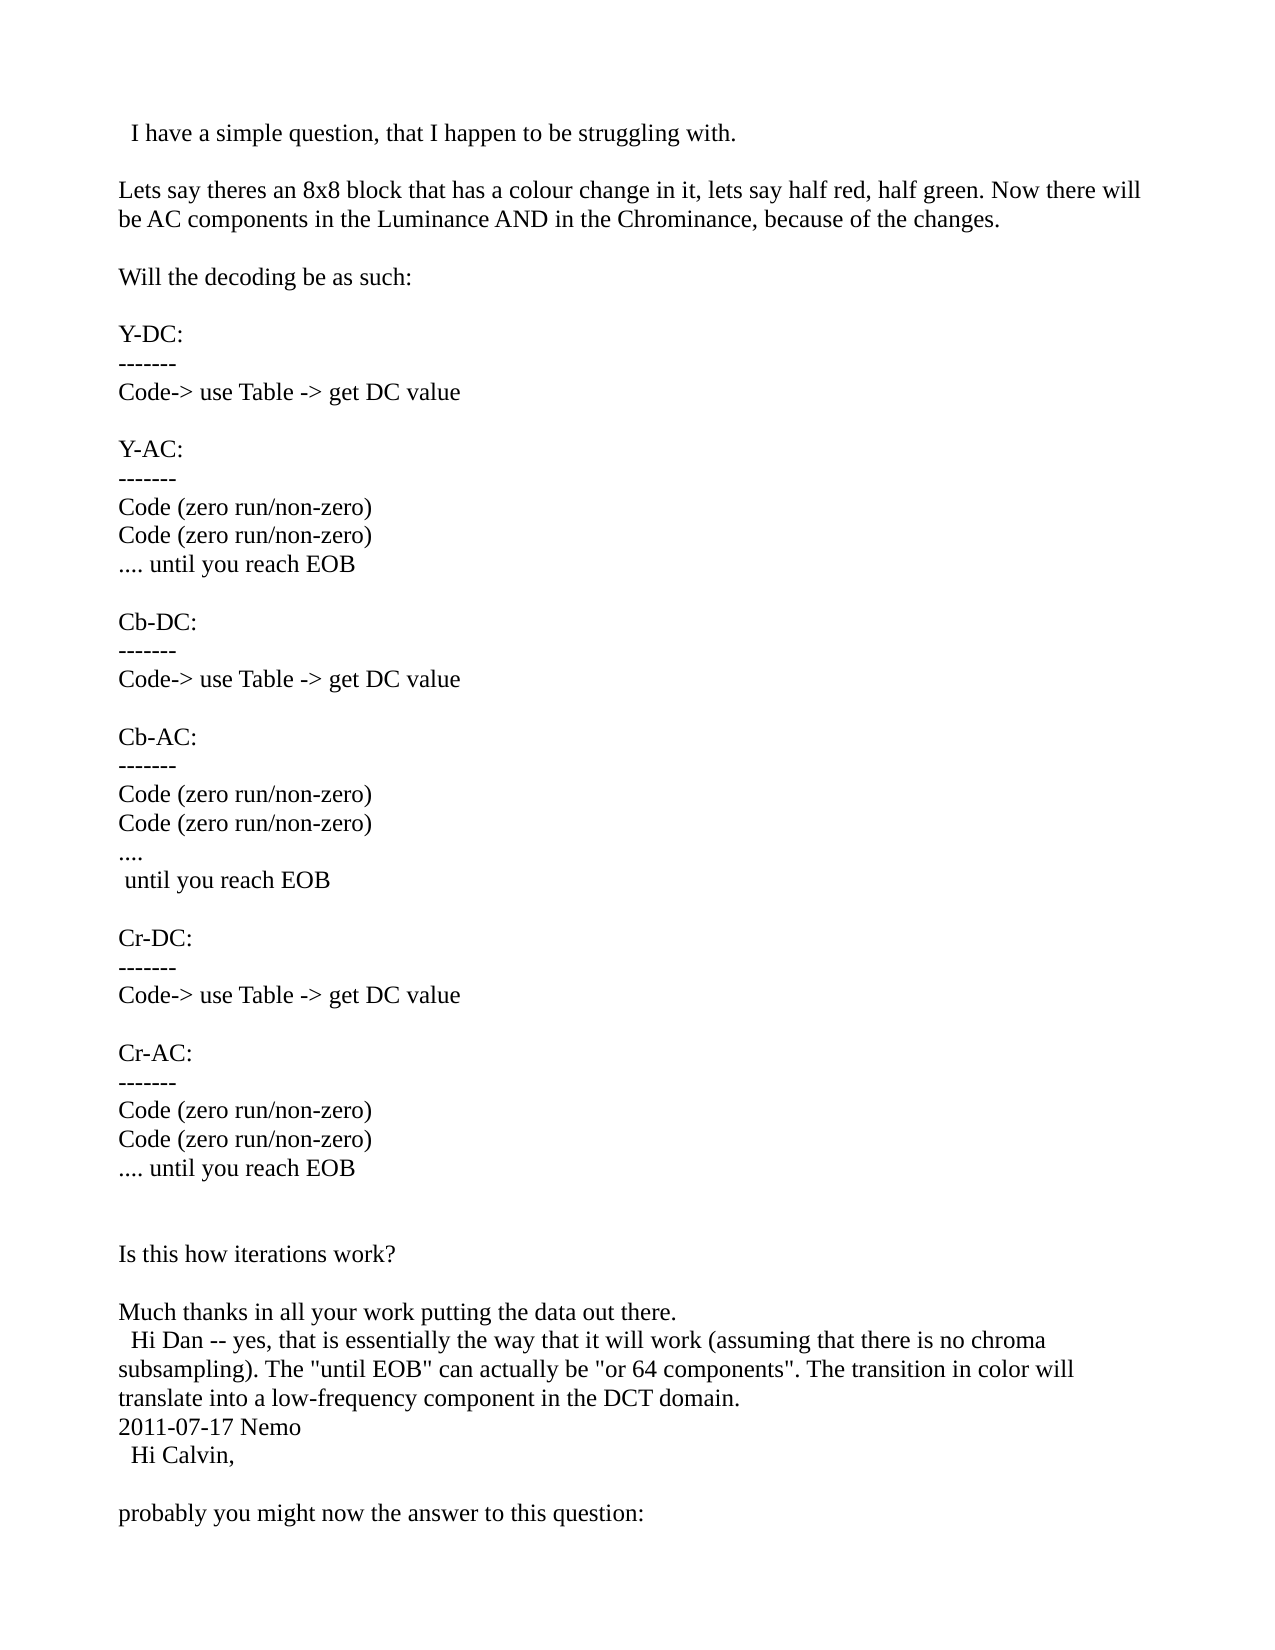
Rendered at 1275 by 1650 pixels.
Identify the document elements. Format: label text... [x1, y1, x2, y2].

text until you reach EOB Cr-DC: ------- Code-> use Table -> get DC value Cr-AC: ------- Code (zero run/non-zero) Code (zero run/non-zero) .... until you reach EOB Is this how iterations work? Much thanks in all your work putting the data out there. Hi Dan -- yes, that is essentially the way that it will work (assuming that there is no chroma subsampling). The "until EOB" can actually be "or 64 components". The transition in color will translate into a low-frequency component in the DCT domain. 2011-07-17 Nemo Hi Calvin, probably you might now the answer to this question: [118, 866, 1157, 1527]
text I have a simple question, that I happen to be struggling with. Lets say theres an 8x8 block that has a colour change in it, lets say half red, half green. Now there will be AC components in the Luminance AND in the Chrominance, because of the changes. Will the decoding be as such: Y-DC: ------- Code-> use Table -> get DC value Y-AC: ------- Code (zero run/non-zero) Code (zero run/non-zero) .... until you reach EOB Cb-DC: ------- Code-> use Table -> get DC value Cb-AC: ------- Code (zero run/non-zero) Code (zero run/non-zero) .... [118, 118, 1157, 866]
